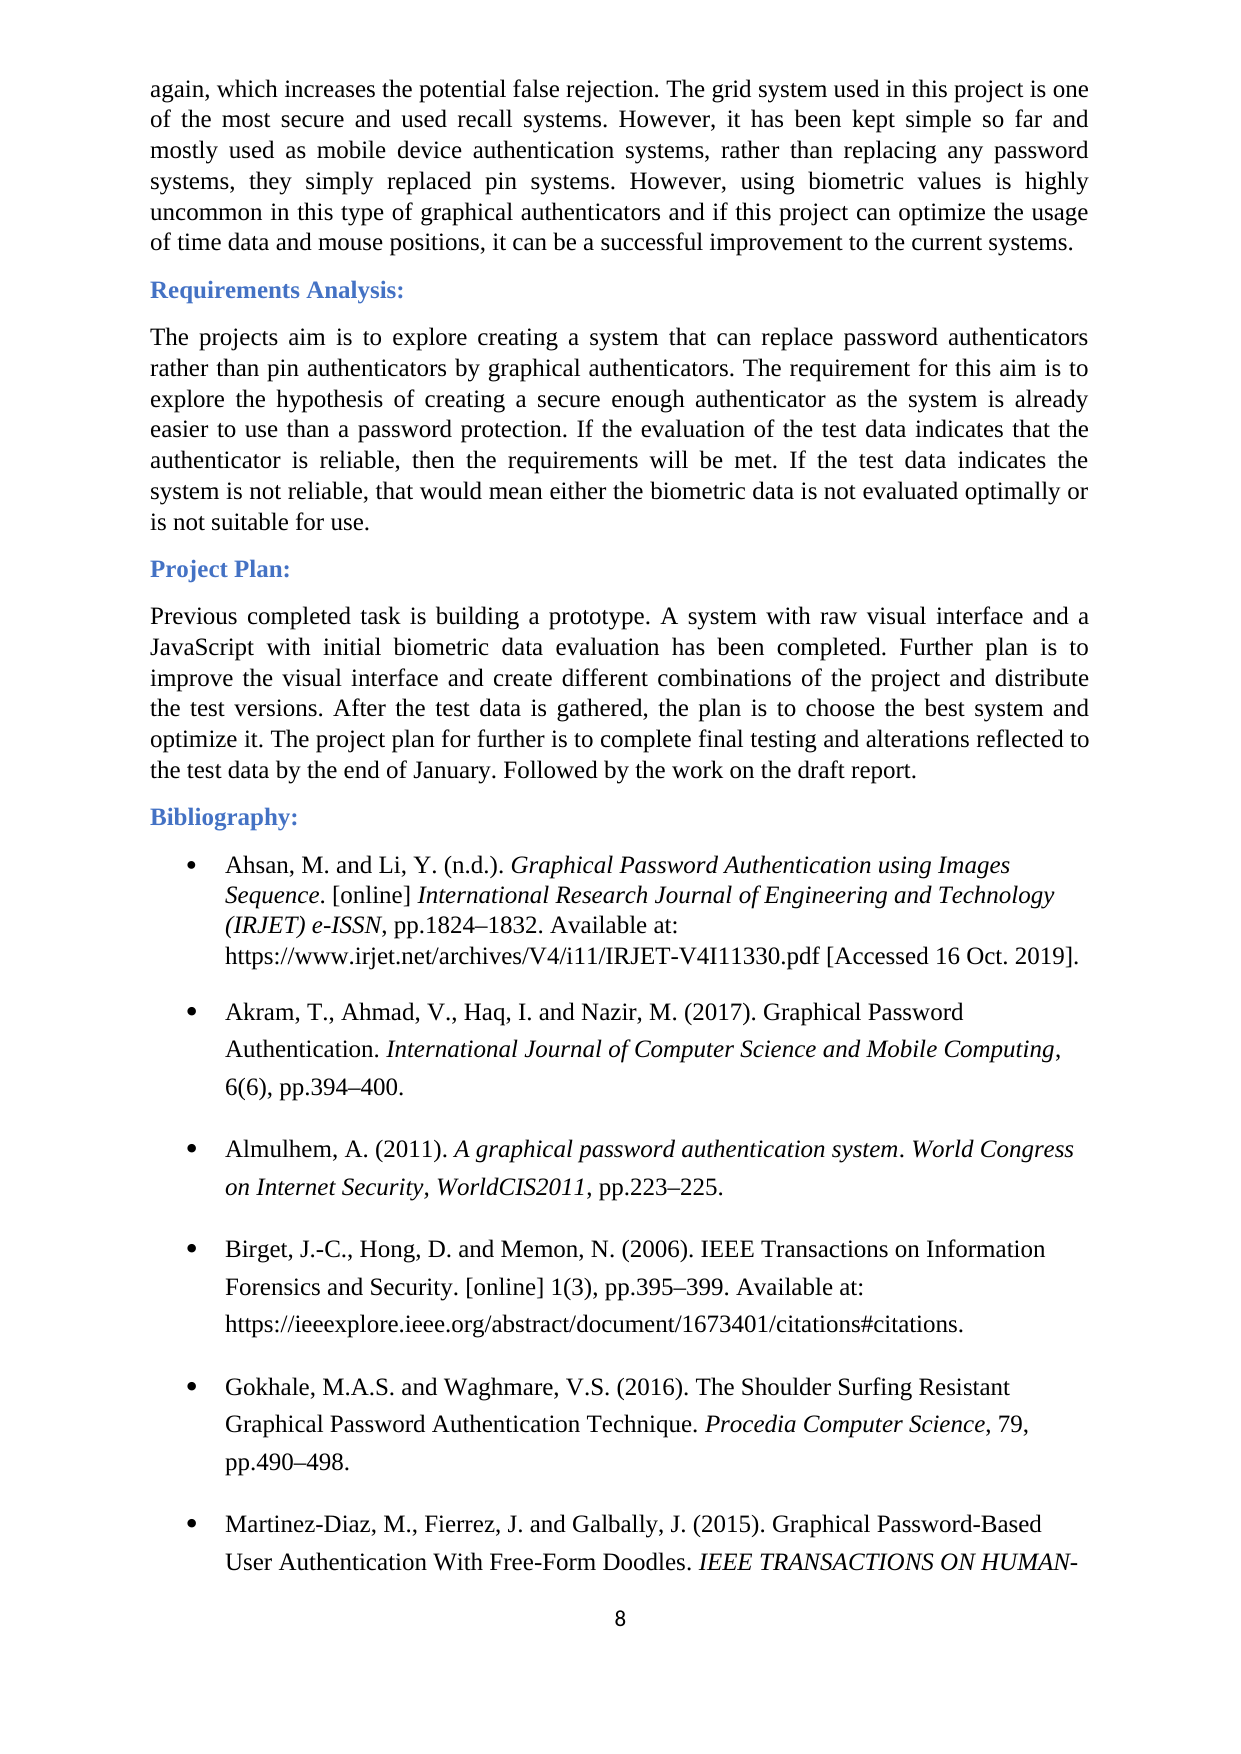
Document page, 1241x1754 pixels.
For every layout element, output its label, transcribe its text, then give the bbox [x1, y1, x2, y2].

list Gokhale, M.A.S. and Waghmare, V.S. (2016). The Shoulder Surfing Resistant Graphical Password Authentication Technique. Procedia Computer Science, 79, pp.490–498. [187, 1363, 1090, 1476]
text Bibliography: [150, 802, 1090, 831]
text Requirements Analysis: [150, 275, 1090, 303]
text Project Plan: [150, 554, 1090, 583]
list Ahsan, M. and Li, Y. (n.d.). Graphical Password Authentication using Images Sequence. [online] International Research Journal of Engineering and Technology (IRJET) e-ISSN, pp.1824–1832. Available at: https://www.irjet.net/archives/V4/i11/IRJET-V4I11330.pdf [Accessed 16 Oct. 2019]. [187, 850, 1090, 970]
list Akram, T., Ahmad, V., Haq, I. and Nazir, M. (2017). Graphical Password Authentication. International Journal of Computer Science and Mobile Computing, 6(6), pp.394–400. [187, 988, 1090, 1101]
text Previous completed task is building a prototype. A system with raw visual interface and a JavaScript with initial biometric data evaluation has been completed. Further plan is to improve the visual interface and create different combinations of the project and distribute the test versions. After the test data is gathered, the plan is to choose the best system and optimize it. The project plan for further is to complete final testing and alterations reflected to the test data by the end of January. Followed by the work on the draft report. [150, 601, 1090, 784]
text The projects aim is to explore creating a system that can replace password authenticators rather than pin authenticators by graphical authenticators. The requirement for this aim is to explore the hypothesis of creating a secure enough authenticator as the system is already easier to use than a password protection. If the evaluation of the test data indicates that the authenticator is reliable, then the requirements will be met. If the test data indicates the system is not reliable, that would mean either the biometric data is not evaluated optimally or is not suitable for use. [150, 322, 1090, 535]
list Martinez-Diaz, M., Fierrez, J. and Galbally, J. (2015). Graphical Password-Based User Authentication With Free-Form Doodles. IEEE TRANSACTIONS ON HUMAN- [187, 1501, 1090, 1576]
text again, which increases the potential false rejection. The grid system used in this project is one of the most secure and used recall systems. However, it has been kept simple so far and mostly used as mobile device authentication systems, rather than replacing any password systems, they simply replaced pin systems. However, using biometric values is highly uncommon in this type of graphical authenticators and if this project can optimize the usage of time data and mouse positions, it can be a successful improvement to the current systems. [150, 74, 1090, 256]
list Almulhem, A. (2011). A graphical password authentication system. World Congress on Internet Security, WorldCIS2011, pp.223–225. [187, 1126, 1090, 1201]
list Birget, J.-C., Hong, D. and Memon, N. (2006). IEEE Transactions on Information Forensics and Security. [online] 1(3), pp.395–399. Available at: https://ieeexplore.ieee.org/abstract/document/1673401/citations#citations. [187, 1226, 1090, 1338]
